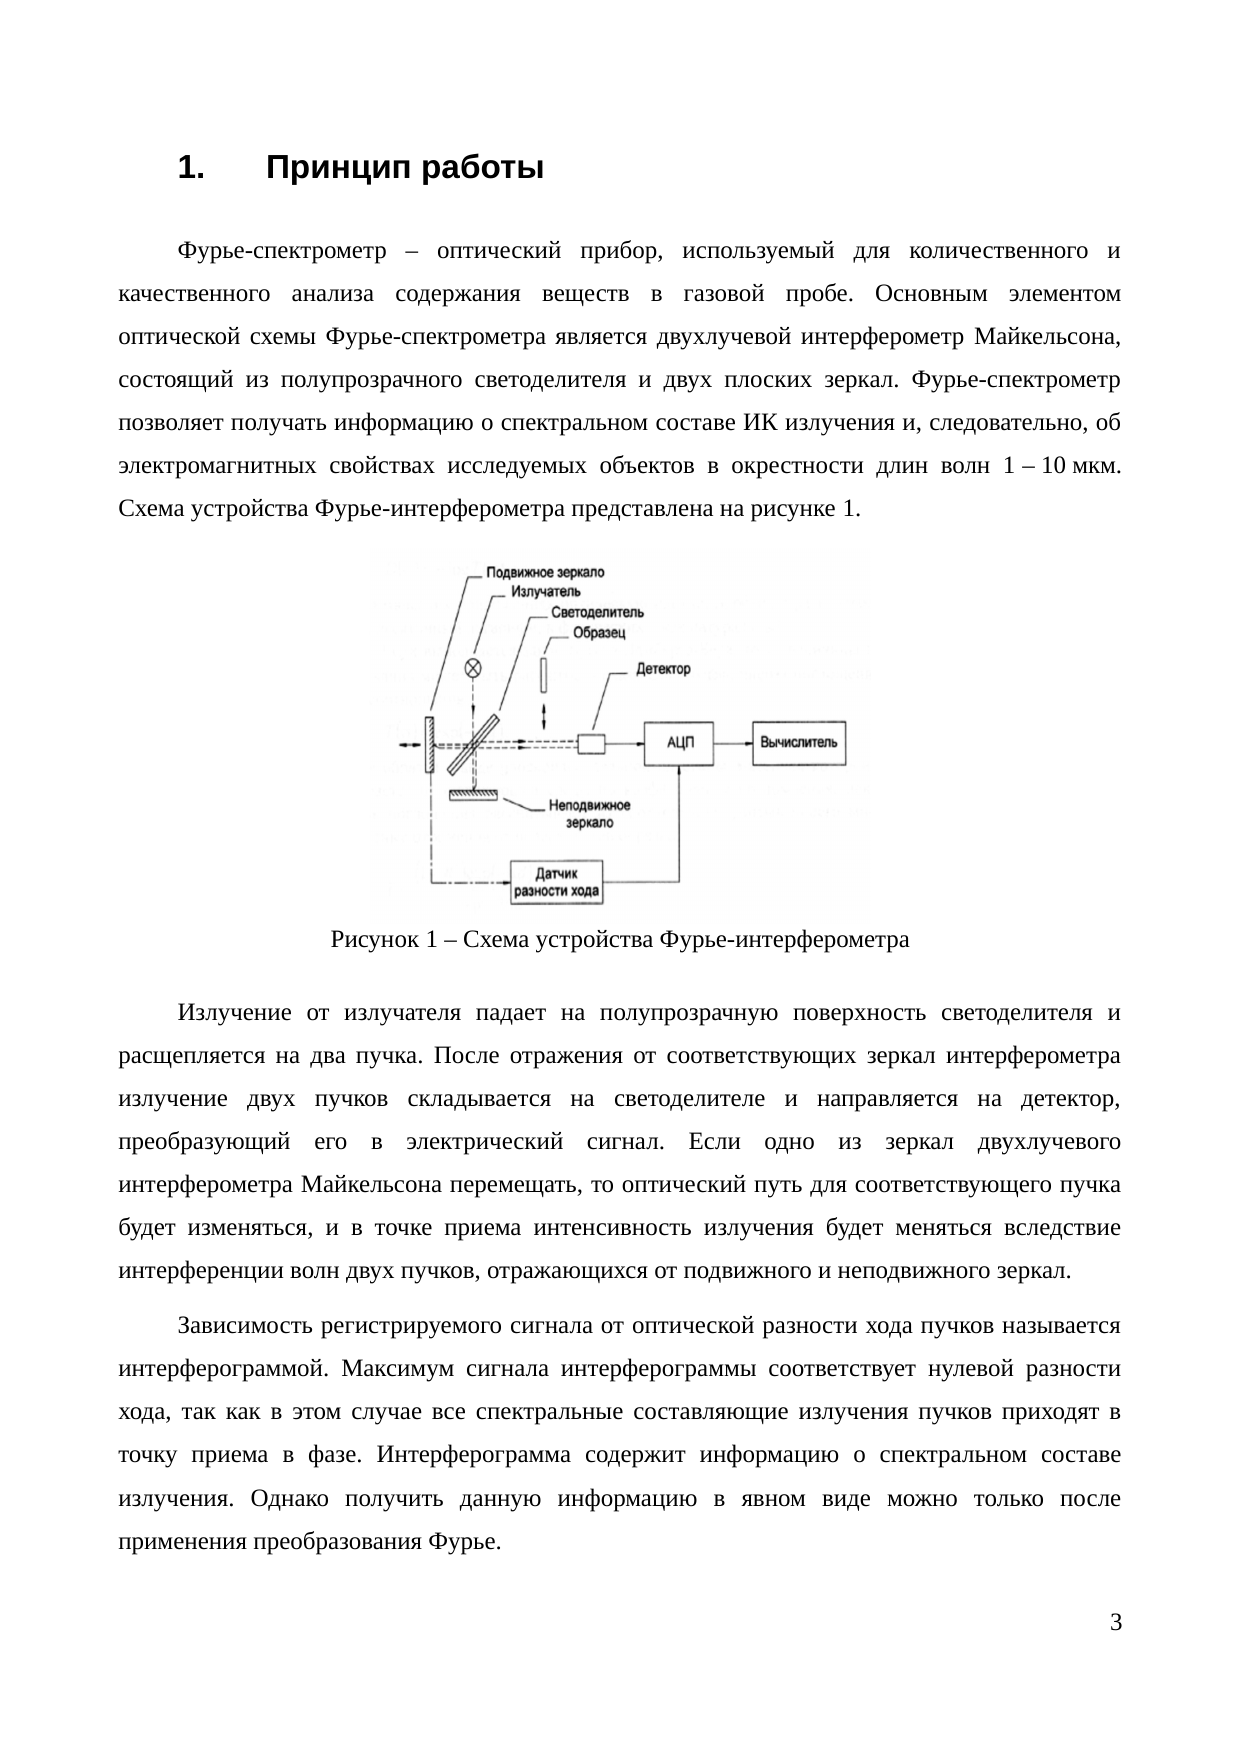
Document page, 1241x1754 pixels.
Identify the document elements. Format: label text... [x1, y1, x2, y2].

text Зависимость регистрируемого сигнала от оптической разности хода пучков называется интерферограммой. Максимум сигнала интерферограммы соответствует нулевой разности хода, так как в этом случае все спектральные составляющие излучения пучков приходят в точку приема в фазе. Интерферограмма содержит информацию о спектральном составе излучения. Однако получить данную информацию в явном виде можно только после применения преобразования Фурье. [118, 1310, 1122, 1554]
text Излучение от излучателя падает на полупрозрачную поверхность светоделителя и расщепляется на два пучка. После отражения от соответствующих зеркал интерферометра излучение двух пучков складывается на светоделителе и направляется на детектор, преобразующий его в электрический сигнал. Если одно из зеркал двухлучевого интерферометра Майкельсона перемещать, то оптический путь для соответствующего пучка будет изменяться, и в точке приема интенсивность излучения будет меняться вследствие интерференции волн двух пучков, отражающихся от подвижного и неподвижного зеркал. [118, 997, 1122, 1284]
subtitle Принцип работы [118, 148, 1122, 186]
picture [369, 548, 871, 924]
text Фурье-спектрометр – оптический прибор, используемый для количественного и качественного анализа содержания веществ в газовой пробе. Основным элементом оптической схемы Фурье-спектрометра является двухлучевой интерферометр Майкельсона, состоящий из полупрозрачного светоделителя и двух плоских зеркал. Фурье-спектрометр позволяет получать информацию о спектральном составе ИК излучения и, следовательно, об электромагнитных свойствах исследуемых объектов в окрестности длин волн 1 – 10 мкм. Схема устройства Фурье-интерферометра представлена на рисунке 1. [118, 235, 1122, 522]
text Рисунок 1 – Схема устройства Фурье-интерферометра [118, 924, 1122, 953]
